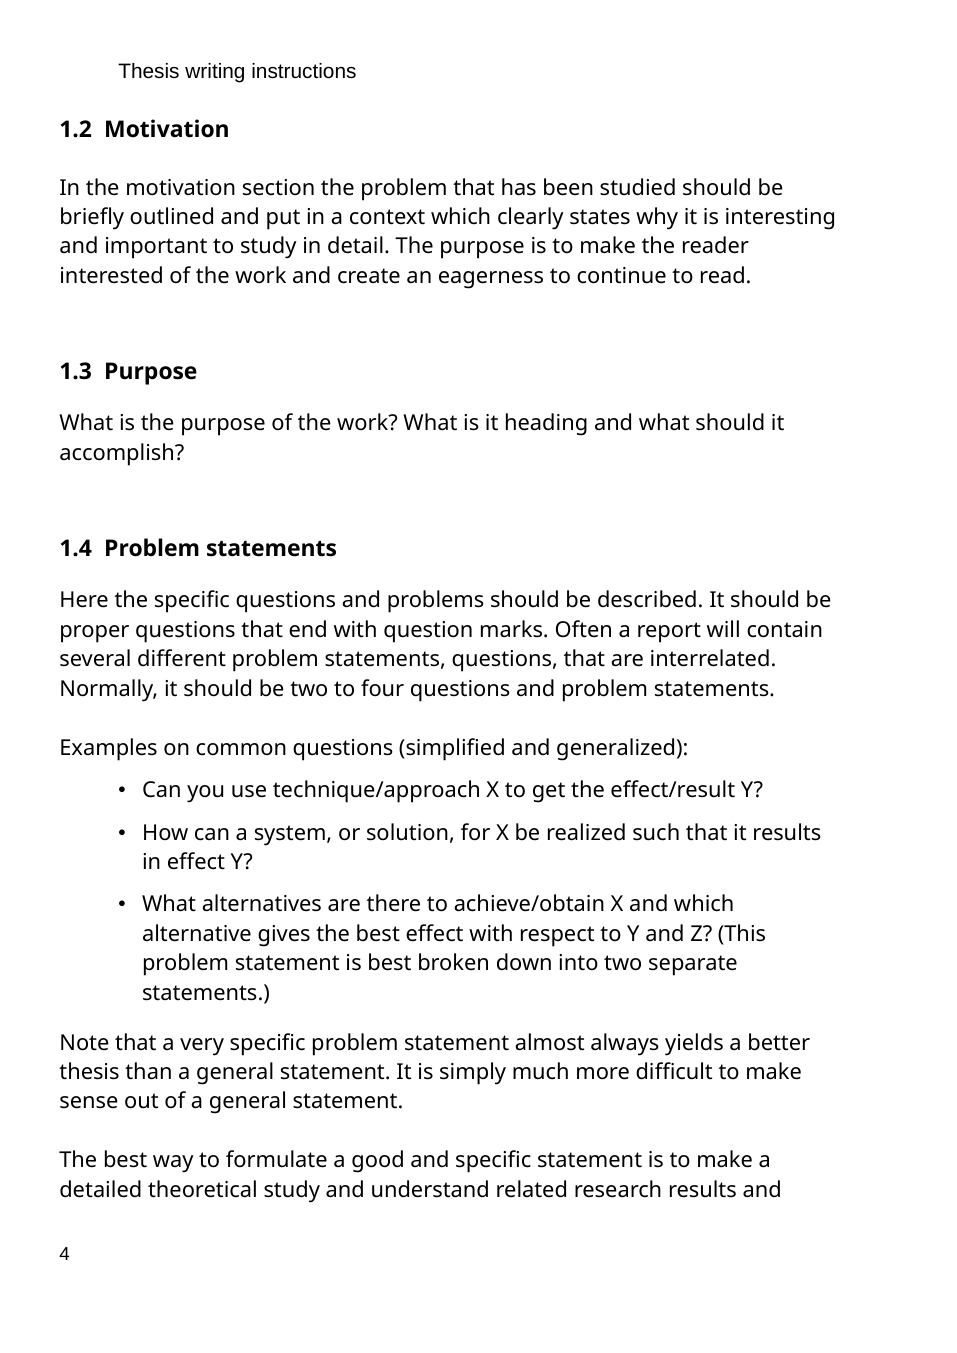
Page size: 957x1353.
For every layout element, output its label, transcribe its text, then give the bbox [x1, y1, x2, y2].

text The best way to formulate a good and specific statement is to make a detailed theoretical study and understand related research results and [59, 1128, 838, 1203]
list Can you use technique/approach X to get the effect/result Y? [118, 774, 838, 803]
text Examples on common questions (simplified and generalized): [59, 715, 838, 761]
subtitle Problem statements [59, 532, 838, 563]
list What alternatives are there to achieve/obtain X and which alternative gives the best effect with respect to Y and Z? (This problem statement is best broken down into two separate statements.) [118, 888, 838, 1006]
text Here the specific questions and problems should be described. It should be proper questions that end with question marks. Often a report will contain several different problem statements, questions, that are interrelated. Normally, it should be two to four questions and problem statements. [59, 582, 838, 702]
text What is the purpose of the work? What is it heading and what should it accomplish? [59, 405, 838, 466]
text In the motivation section the problem that has been studied should be briefly outlined and put in a context which clearly states why it is interesting and important to study in detail. The purpose is to make the reader interested of the work and create an eagerness to continue to read. [59, 163, 838, 289]
list How can a system, or solution, for X be realized such that it results in effect Y? [118, 816, 838, 875]
subtitle Purpose [59, 355, 838, 386]
subtitle Motivation [59, 112, 838, 144]
text Note that a very specific problem statement almost always yields a better thesis than a general statement. It is simply much more difficult to make sense out of a general statement. [59, 1019, 838, 1115]
